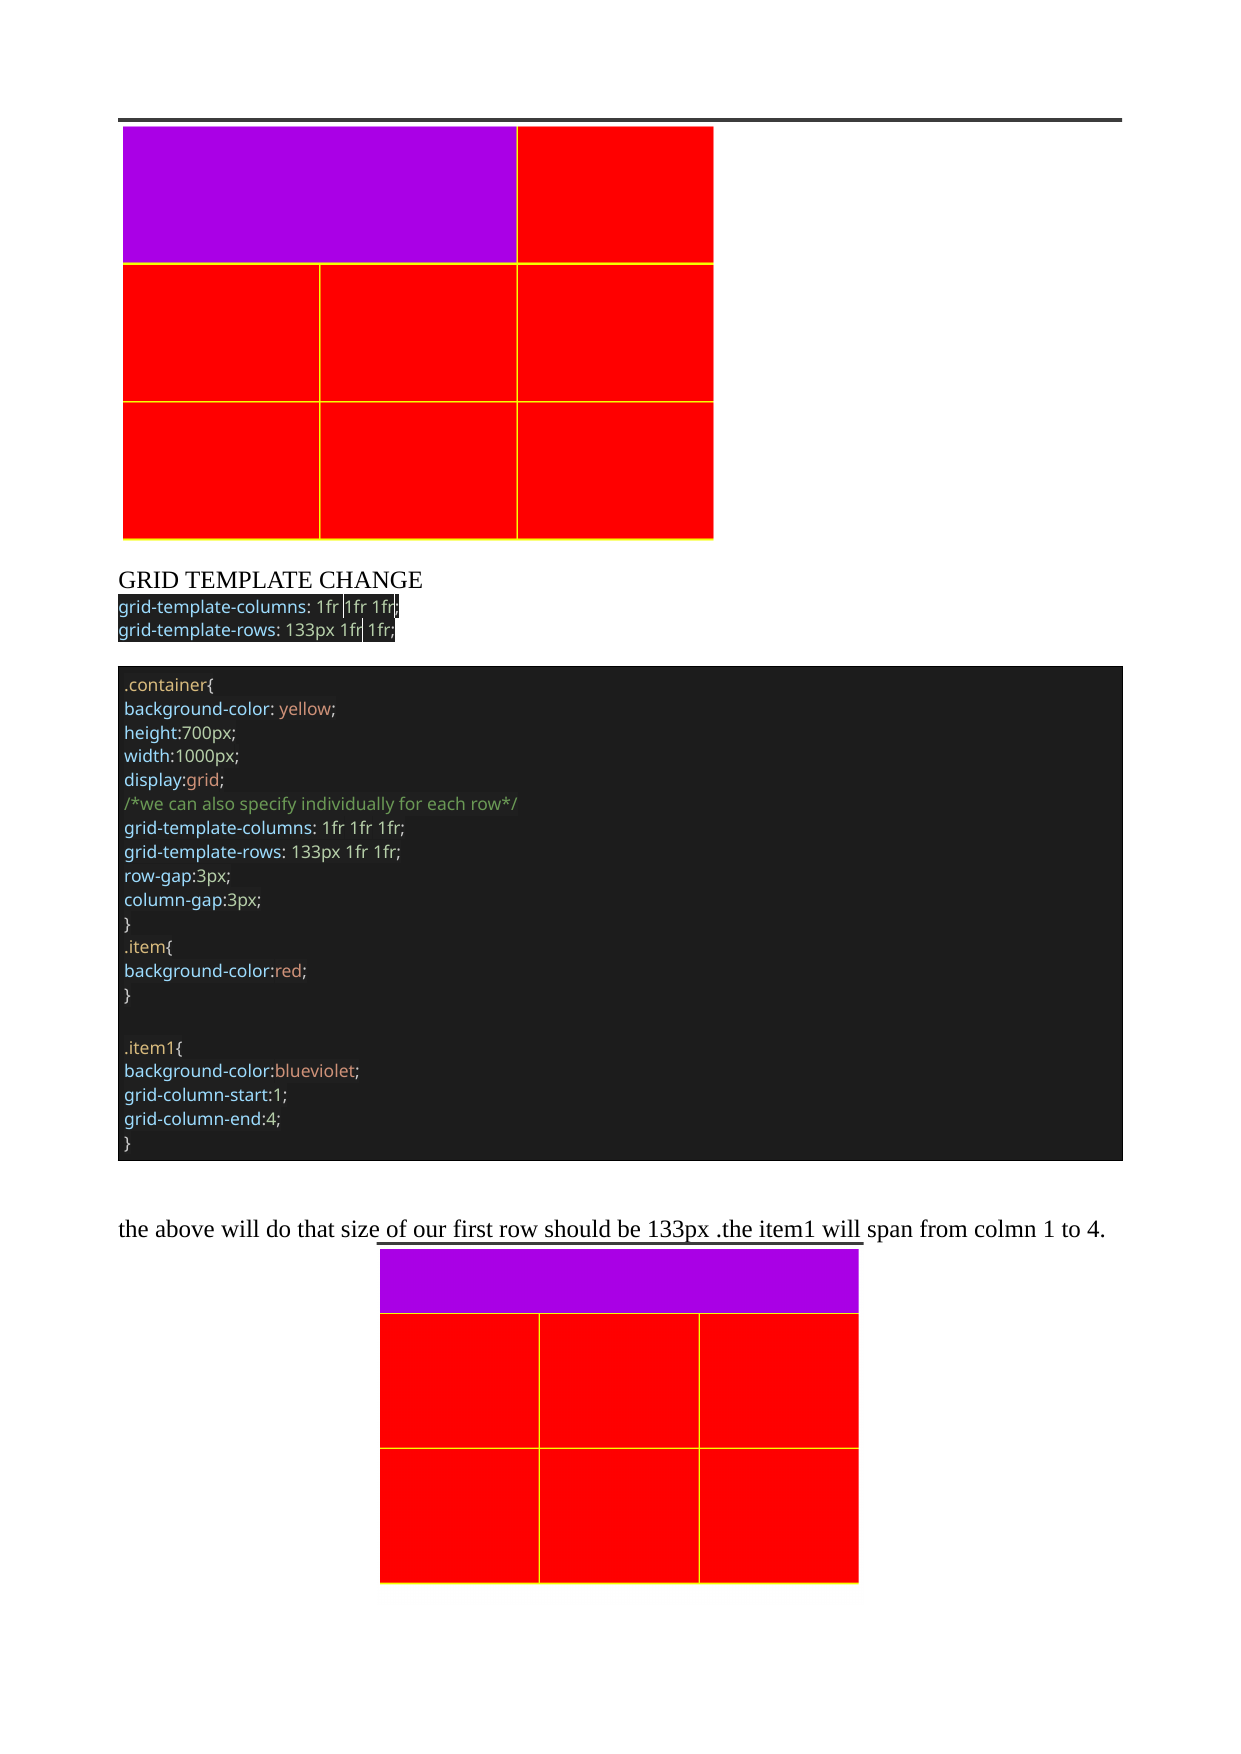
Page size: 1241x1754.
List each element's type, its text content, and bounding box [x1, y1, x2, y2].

text GRID TEMPLATE CHANGE [118, 566, 1122, 594]
picture [376, 1242, 864, 1605]
picture [118, 118, 1123, 566]
table_header .container{ background-color: yellow; height:700px; width:1000px; display:grid; /*we can also specify individually for each row*/ grid-template-columns: 1fr 1fr 1fr; grid-template-rows: 133px 1fr 1fr; row-gap:3px; column-gap:3px; } .item{ background-color:red; } .item1{ background-color:blueviolet; grid-column-start:1; grid-column-end:4; } [119, 667, 1122, 1160]
text grid-template-rows: 133px 1fr 1fr; [118, 618, 1122, 642]
text the above will do that size of our first row should be 133px .the item1 will span from colmn 1 to 4. [118, 1214, 1122, 1243]
text grid-template-columns: 1fr 1fr 1fr; [118, 594, 1122, 618]
